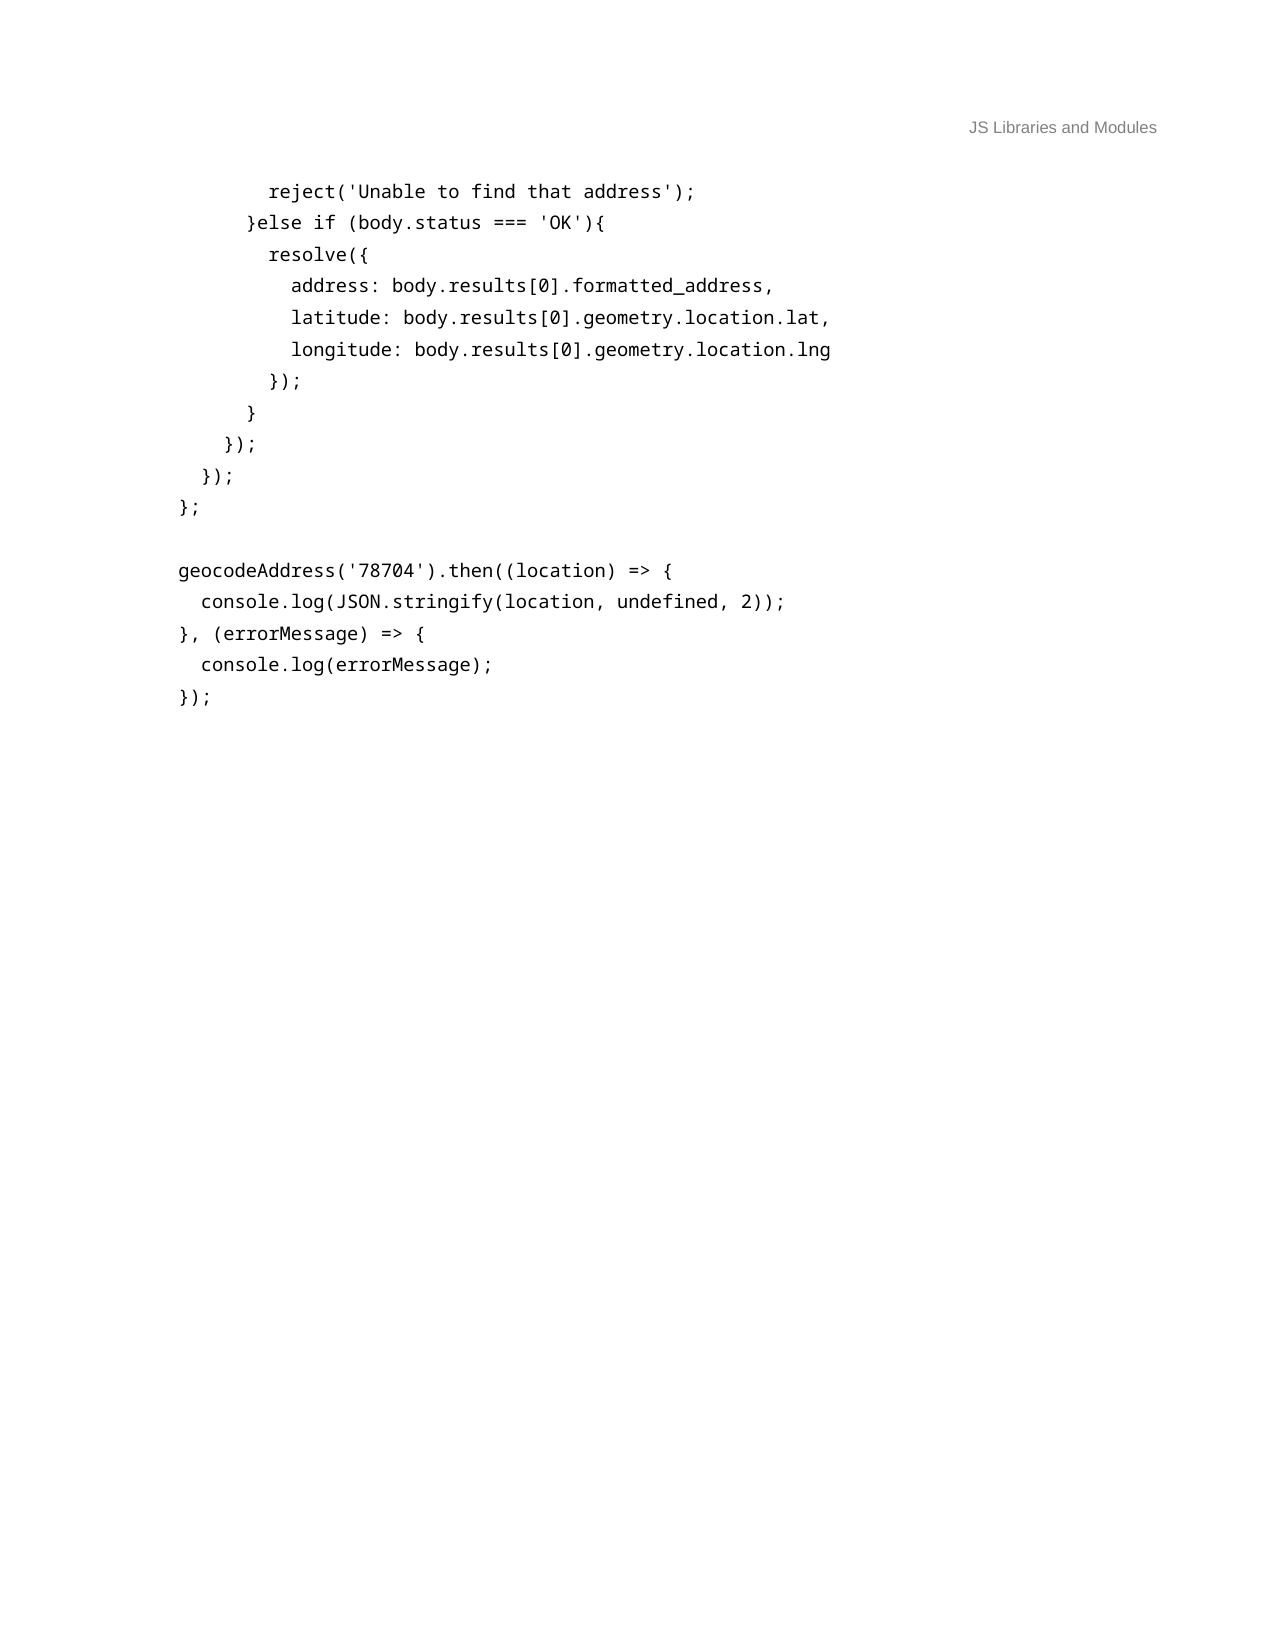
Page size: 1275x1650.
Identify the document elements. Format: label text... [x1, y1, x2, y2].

text console.log(JSON.stringify(location, undefined, 2)); [178, 588, 1157, 614]
text }else if (body.status === 'OK'){ [178, 210, 1157, 235]
text }); [178, 683, 1157, 709]
text resolve({ [178, 241, 1157, 267]
text reject('Unable to find that address'); [178, 178, 1157, 204]
text }); [178, 431, 1157, 456]
text address: body.results[0].formatted_address, [178, 273, 1157, 298]
text longitude: body.results[0].geometry.location.lng [178, 336, 1157, 361]
text geocodeAddress('78704').then((location) => { [178, 557, 1157, 582]
text console.log(errorMessage); [178, 652, 1157, 677]
text latitude: body.results[0].geometry.location.lat, [178, 304, 1157, 330]
text }); [178, 462, 1157, 488]
text }); [178, 367, 1157, 393]
text }; [178, 494, 1157, 519]
text }, (errorMessage) => { [178, 620, 1157, 646]
text } [178, 399, 1157, 424]
